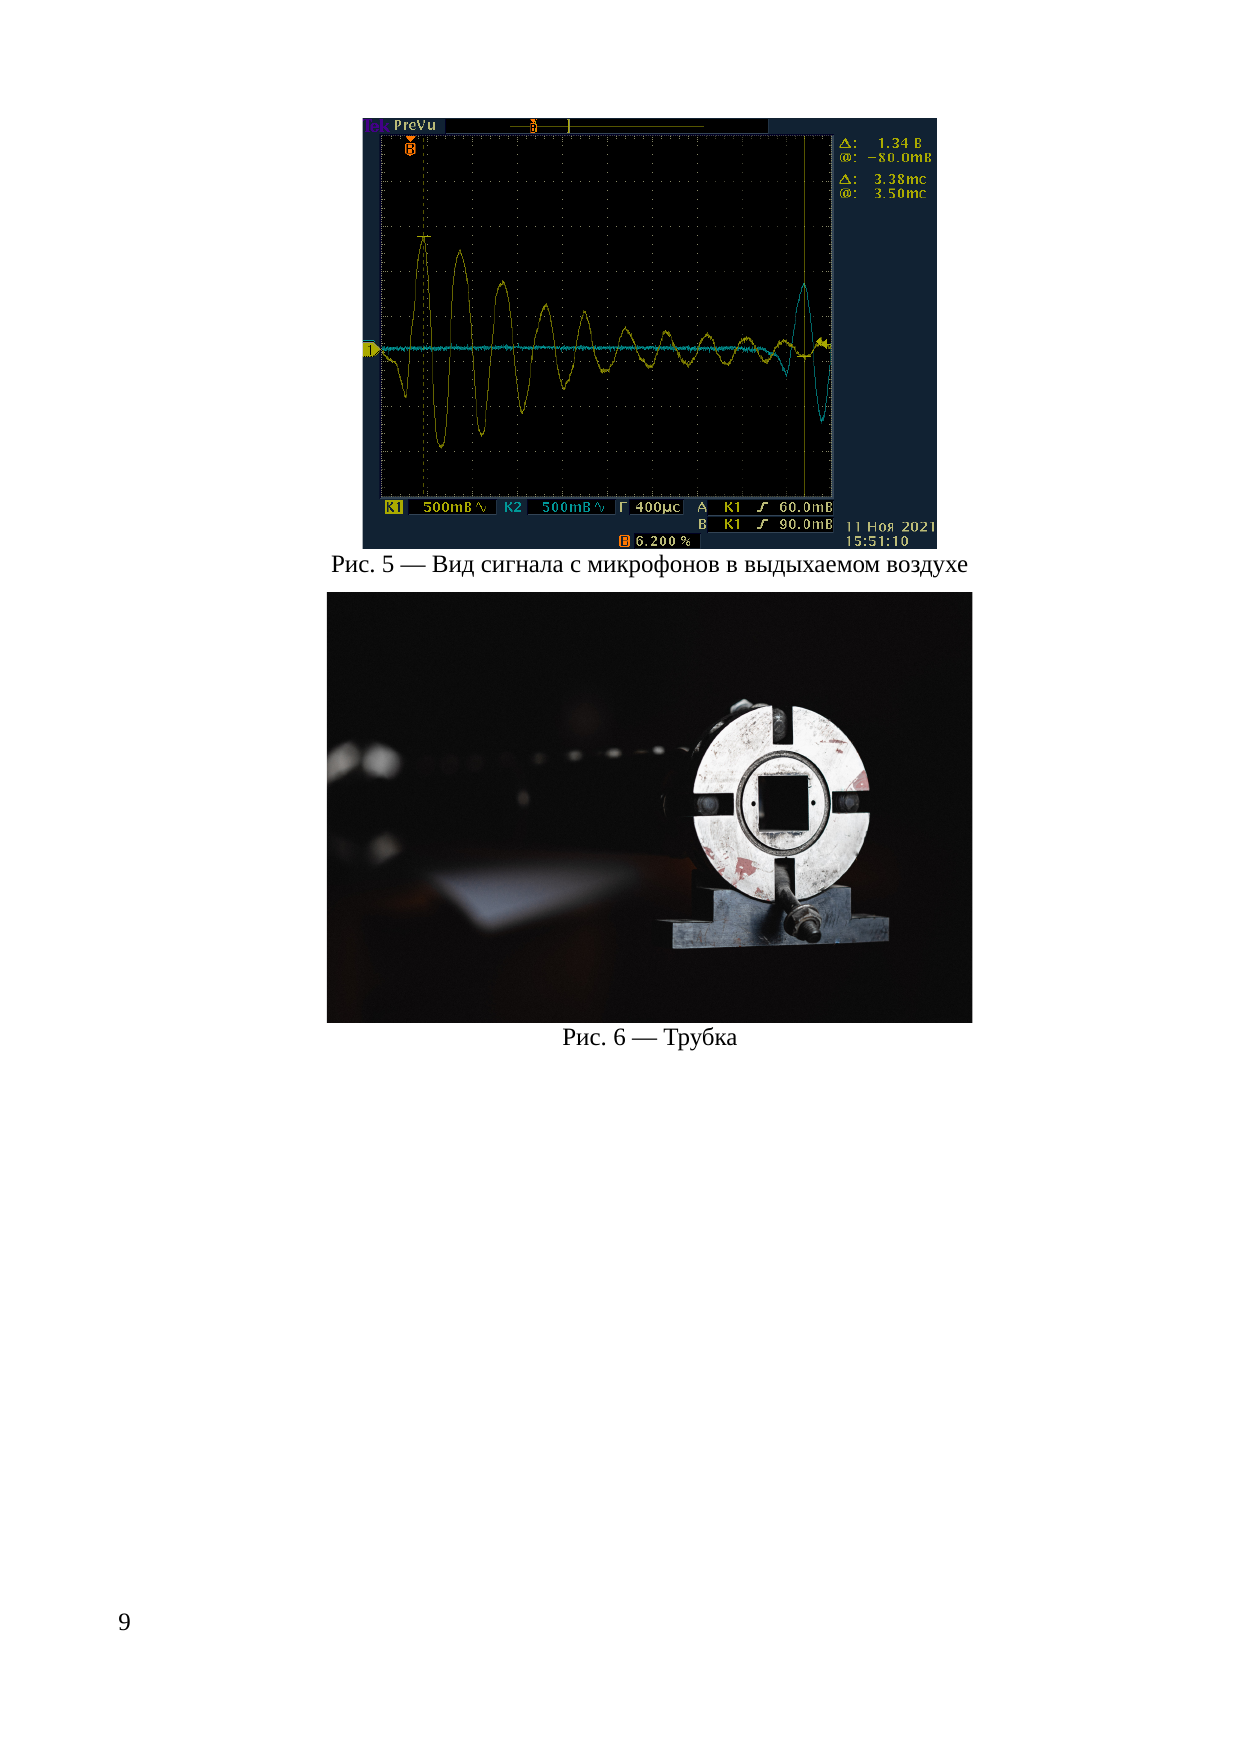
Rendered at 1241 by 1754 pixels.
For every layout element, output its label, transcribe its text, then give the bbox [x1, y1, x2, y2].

text Рис. 6 — Трубка [118, 1022, 1122, 1051]
text Рис. 5 — Вид сигнала с микрофонов в выдыхаемом воздухе [118, 549, 1122, 578]
picture [326, 592, 973, 1023]
picture [362, 118, 937, 549]
